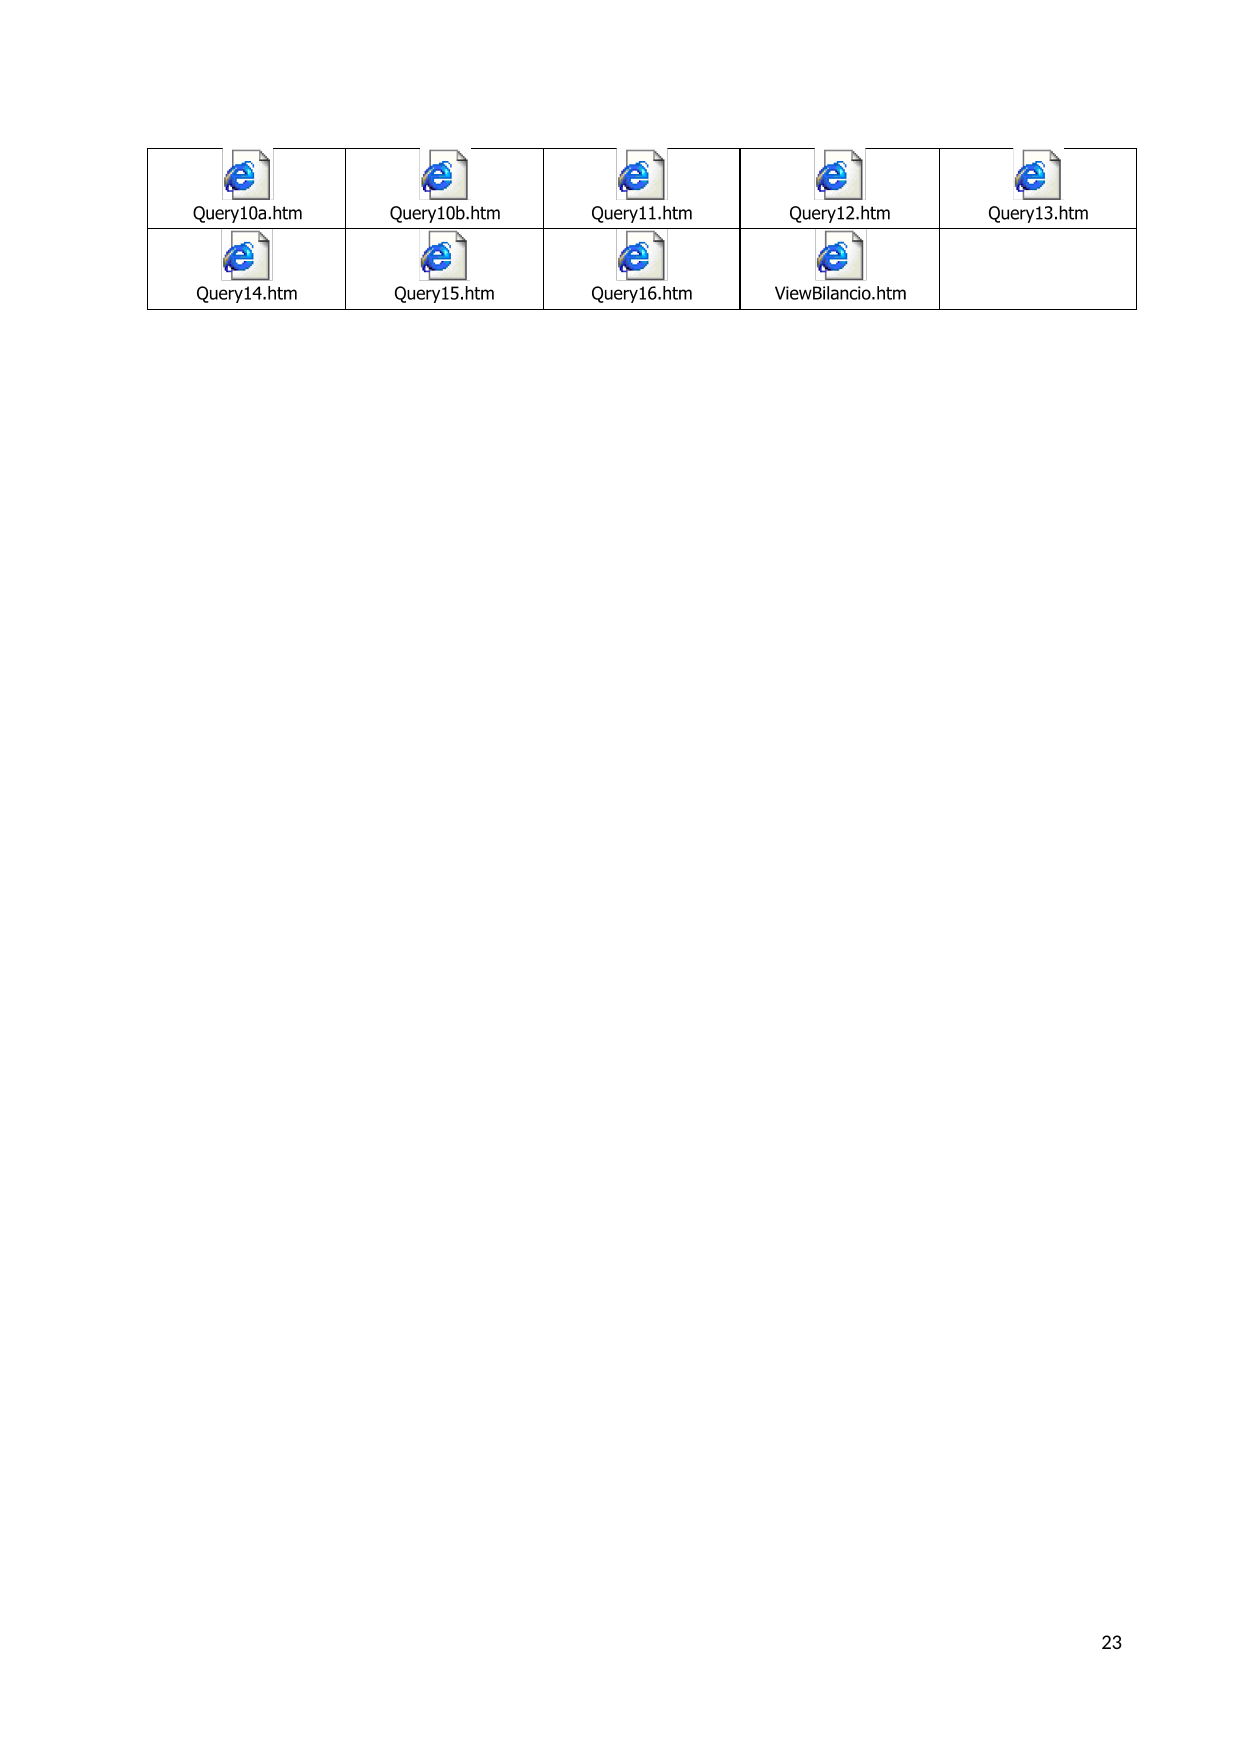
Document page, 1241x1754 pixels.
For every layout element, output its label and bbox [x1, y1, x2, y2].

table_header [904, 149, 939, 228]
table_header [346, 149, 375, 228]
table_header [940, 149, 975, 228]
picture [375, 148, 514, 309]
table_header [741, 149, 776, 228]
picture [578, 148, 705, 309]
picture [178, 148, 316, 309]
table_header [316, 149, 345, 228]
table_cell [741, 229, 762, 309]
table_header [544, 149, 578, 228]
table_header [514, 149, 543, 228]
table_cell [346, 229, 381, 309]
table_cell [310, 229, 345, 309]
picture [975, 148, 1102, 229]
picture [762, 148, 919, 309]
table_cell [940, 229, 1136, 309]
table_cell [919, 229, 939, 309]
table_header [705, 149, 739, 228]
table_cell [148, 229, 183, 309]
table_header [1102, 149, 1136, 228]
table_cell [508, 229, 543, 309]
table_header [148, 149, 178, 228]
table_cell [705, 229, 739, 309]
table_cell [544, 229, 578, 309]
